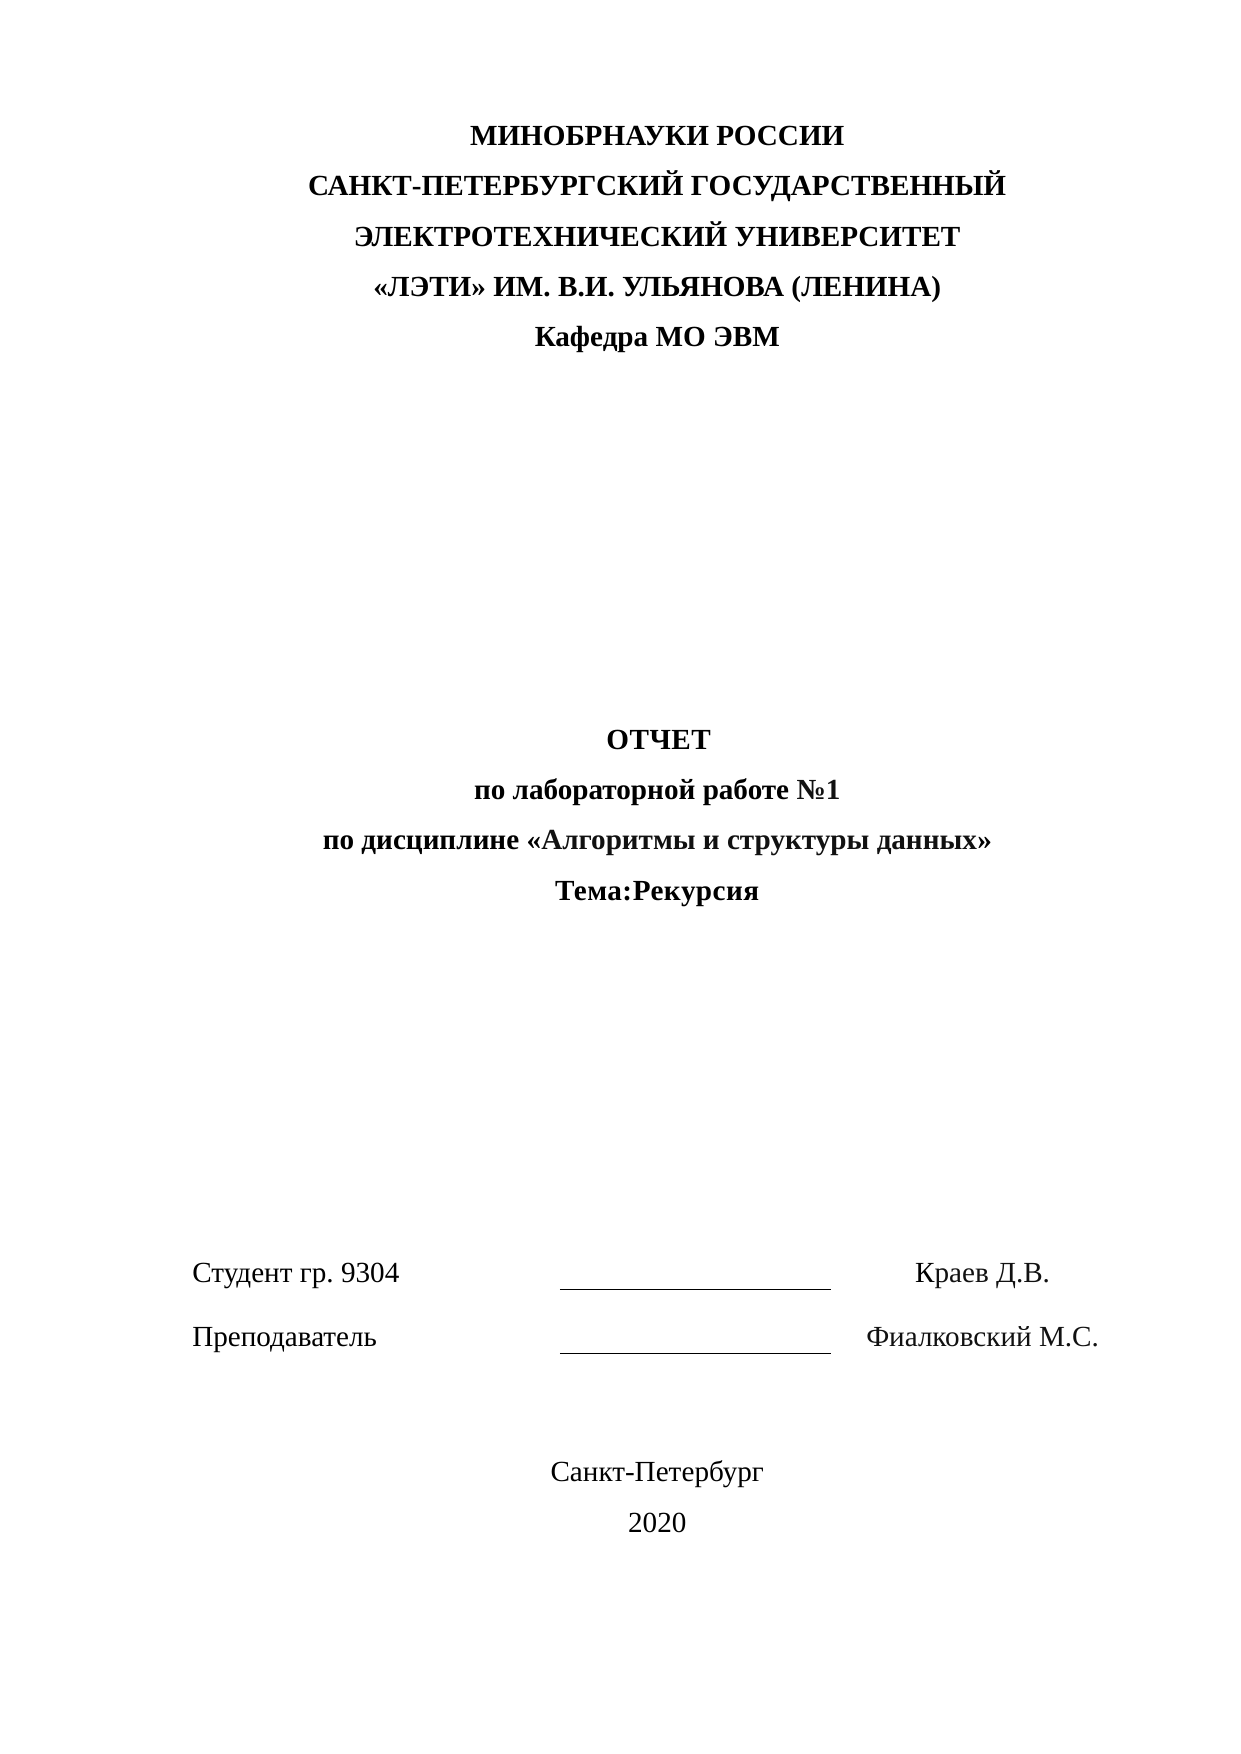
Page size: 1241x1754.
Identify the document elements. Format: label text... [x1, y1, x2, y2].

text отчет [118, 722, 1122, 755]
table_header [560, 1225, 831, 1289]
table_cell [560, 1290, 831, 1353]
table_header Краев Д.В. [831, 1225, 1133, 1289]
text по лабораторной работе №1 [118, 772, 1122, 806]
text Санкт-Петербургский государственный [118, 168, 1122, 202]
text «ЛЭТИ» им. В.И. Ульянова (Ленина) [118, 269, 1122, 303]
table_cell Преподаватель [107, 1289, 560, 1353]
text электротехнический университет [118, 219, 1122, 252]
text по дисциплине «Алгоритмы и структуры данных» [118, 822, 1122, 856]
text Кафедра МО ЭВМ [118, 319, 1122, 353]
text 2020 [118, 1505, 1122, 1538]
text МИНОБРНАУКИ РОССИИ [118, 118, 1122, 152]
table_cell Фиалковский М.С. [831, 1289, 1133, 1353]
table_header Студент гр. 9304 [107, 1225, 560, 1289]
text Санкт-Петербург [118, 1454, 1122, 1488]
text Тема:Рекурсия [118, 873, 1122, 906]
